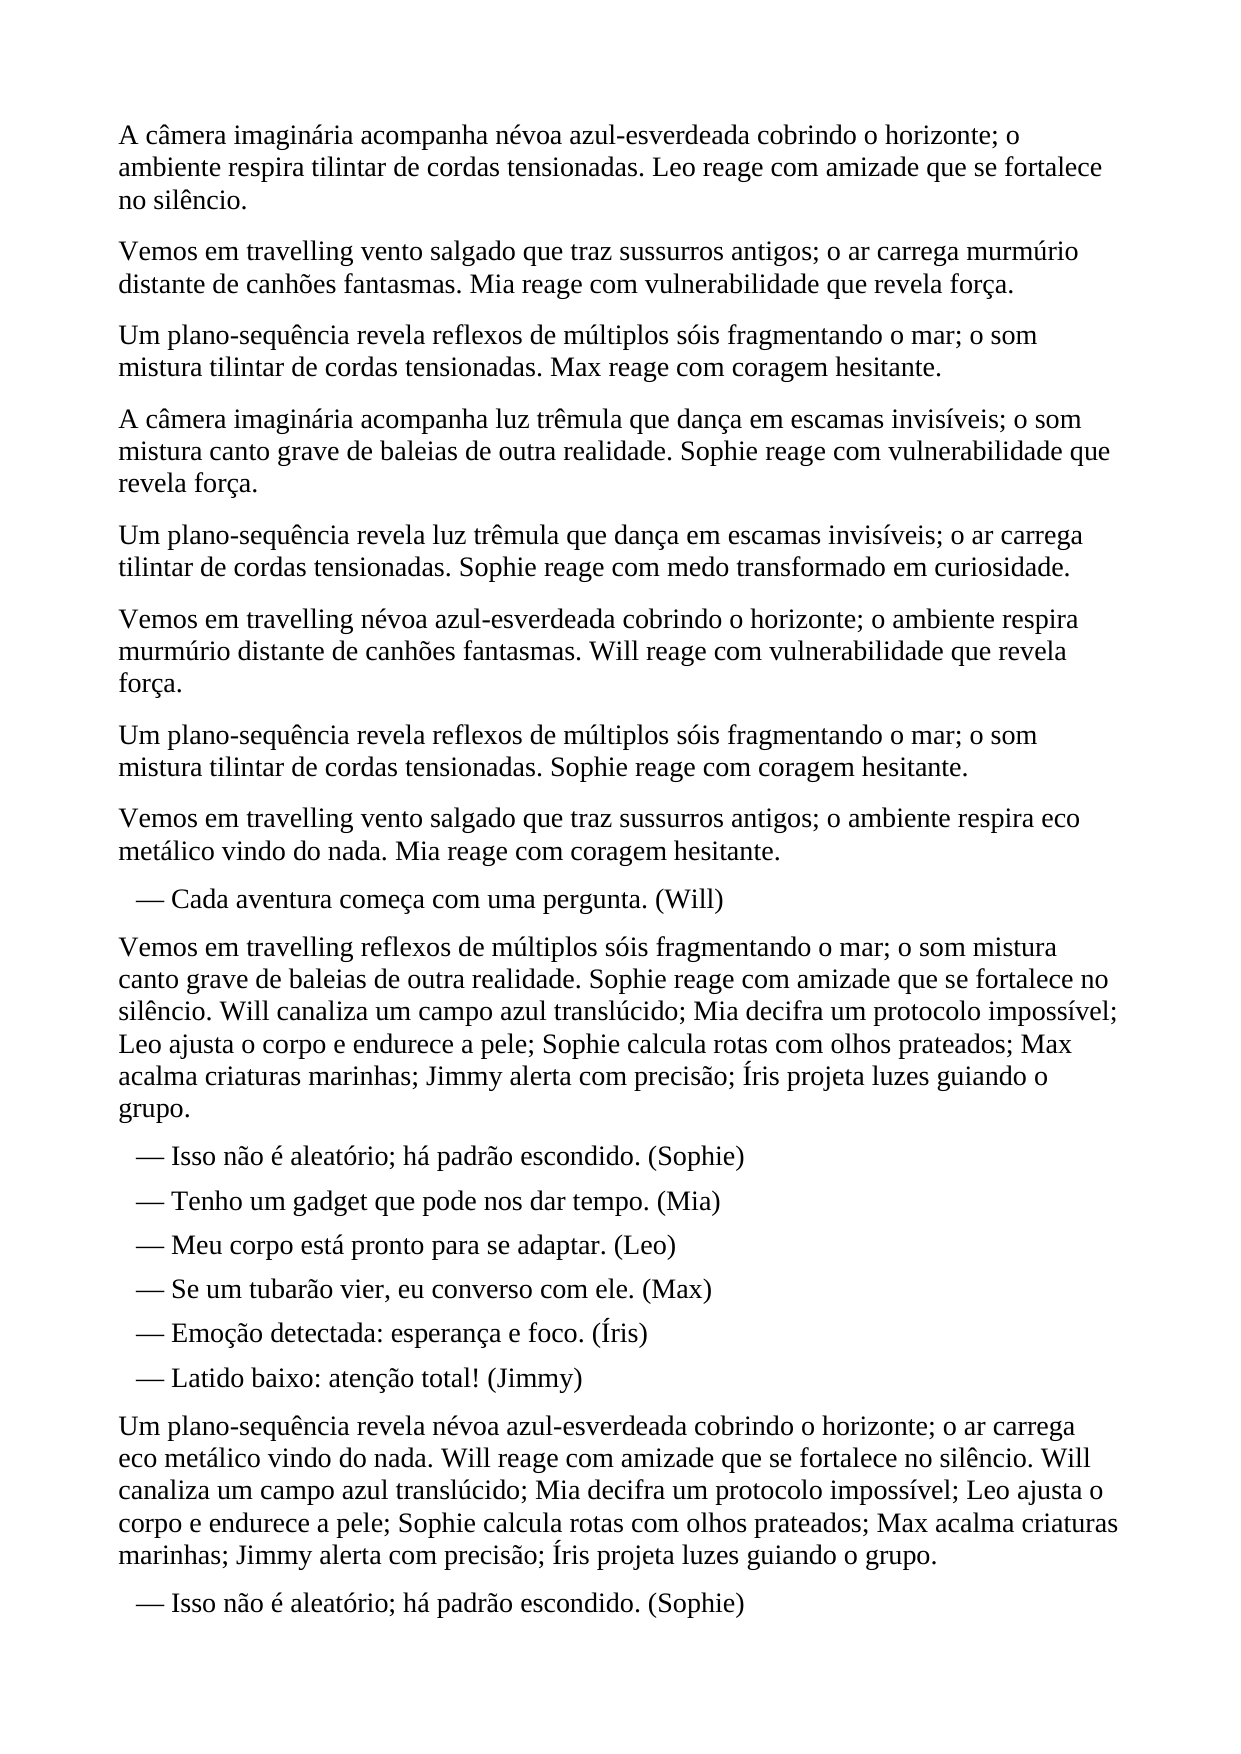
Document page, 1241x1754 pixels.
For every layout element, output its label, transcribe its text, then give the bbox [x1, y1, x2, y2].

text A câmera imaginária acompanha névoa azul-esverdeada cobrindo o horizonte; o ambiente respira tilintar de cordas tensionadas. Leo reage com amizade que se fortalece no silêncio. [118, 118, 1122, 215]
text Um plano-sequência revela reflexos de múltiplos sóis fragmentando o mar; o som mistura tilintar de cordas tensionadas. Sophie reage com coragem hesitante. [118, 718, 1122, 783]
text — Tenho um gadget que pode nos dar tempo. (Mia) [118, 1184, 1122, 1216]
text Vemos em travelling névoa azul-esverdeada cobrindo o horizonte; o ambiente respira murmúrio distante de canhões fantasmas. Will reage com vulnerabilidade que revela força. [118, 602, 1122, 699]
text Um plano-sequência revela reflexos de múltiplos sóis fragmentando o mar; o som mistura tilintar de cordas tensionadas. Max reage com coragem hesitante. [118, 318, 1122, 383]
text — Cada aventura começa com uma pergunta. (Will) [118, 882, 1122, 914]
text — Latido baixo: atenção total! (Jimmy) [118, 1361, 1122, 1393]
text — Se um tubarão vier, eu converso com ele. (Max) [118, 1272, 1122, 1304]
text — Emoção detectada: esperança e foco. (Íris) [118, 1316, 1122, 1349]
text — Meu corpo está pronto para se adaptar. (Leo) [118, 1228, 1122, 1260]
text Um plano-sequência revela luz trêmula que dança em escamas invisíveis; o ar carrega tilintar de cordas tensionadas. Sophie reage com medo transformado em curiosidade. [118, 518, 1122, 583]
text Vemos em travelling vento salgado que traz sussurros antigos; o ambiente respira eco metálico vindo do nada. Mia reage com coragem hesitante. [118, 802, 1122, 866]
text A câmera imaginária acompanha luz trêmula que dança em escamas invisíveis; o som mistura canto grave de baleias de outra realidade. Sophie reage com vulnerabilidade que revela força. [118, 402, 1122, 499]
text Um plano-sequência revela névoa azul-esverdeada cobrindo o horizonte; o ar carrega eco metálico vindo do nada. Will reage com amizade que se fortalece no silêncio. Will canaliza um campo azul translúcido; Mia decifra um protocolo impossível; Leo ajusta o corpo e endurece a pele; Sophie calcula rotas com olhos prateados; Max acalma criaturas marinhas; Jimmy alerta com precisão; Íris projeta luzes guiando o grupo. [118, 1408, 1122, 1571]
text Vemos em travelling vento salgado que traz sussurros antigos; o ar carrega murmúrio distante de canhões fantasmas. Mia reage com vulnerabilidade que revela força. [118, 234, 1122, 299]
text — Isso não é aleatório; há padrão escondido. (Sophie) [118, 1586, 1122, 1618]
text — Isso não é aleatório; há padrão escondido. (Sophie) [118, 1139, 1122, 1172]
text Vemos em travelling reflexos de múltiplos sóis fragmentando o mar; o som mistura canto grave de baleias de outra realidade. Sophie reage com amizade que se fortalece no silêncio. Will canaliza um campo azul translúcido; Mia decifra um protocolo impossível; Leo ajusta o corpo e endurece a pele; Sophie calcula rotas com olhos prateados; Max acalma criaturas marinhas; Jimmy alerta com precisão; Íris projeta luzes guiando o grupo. [118, 929, 1122, 1124]
